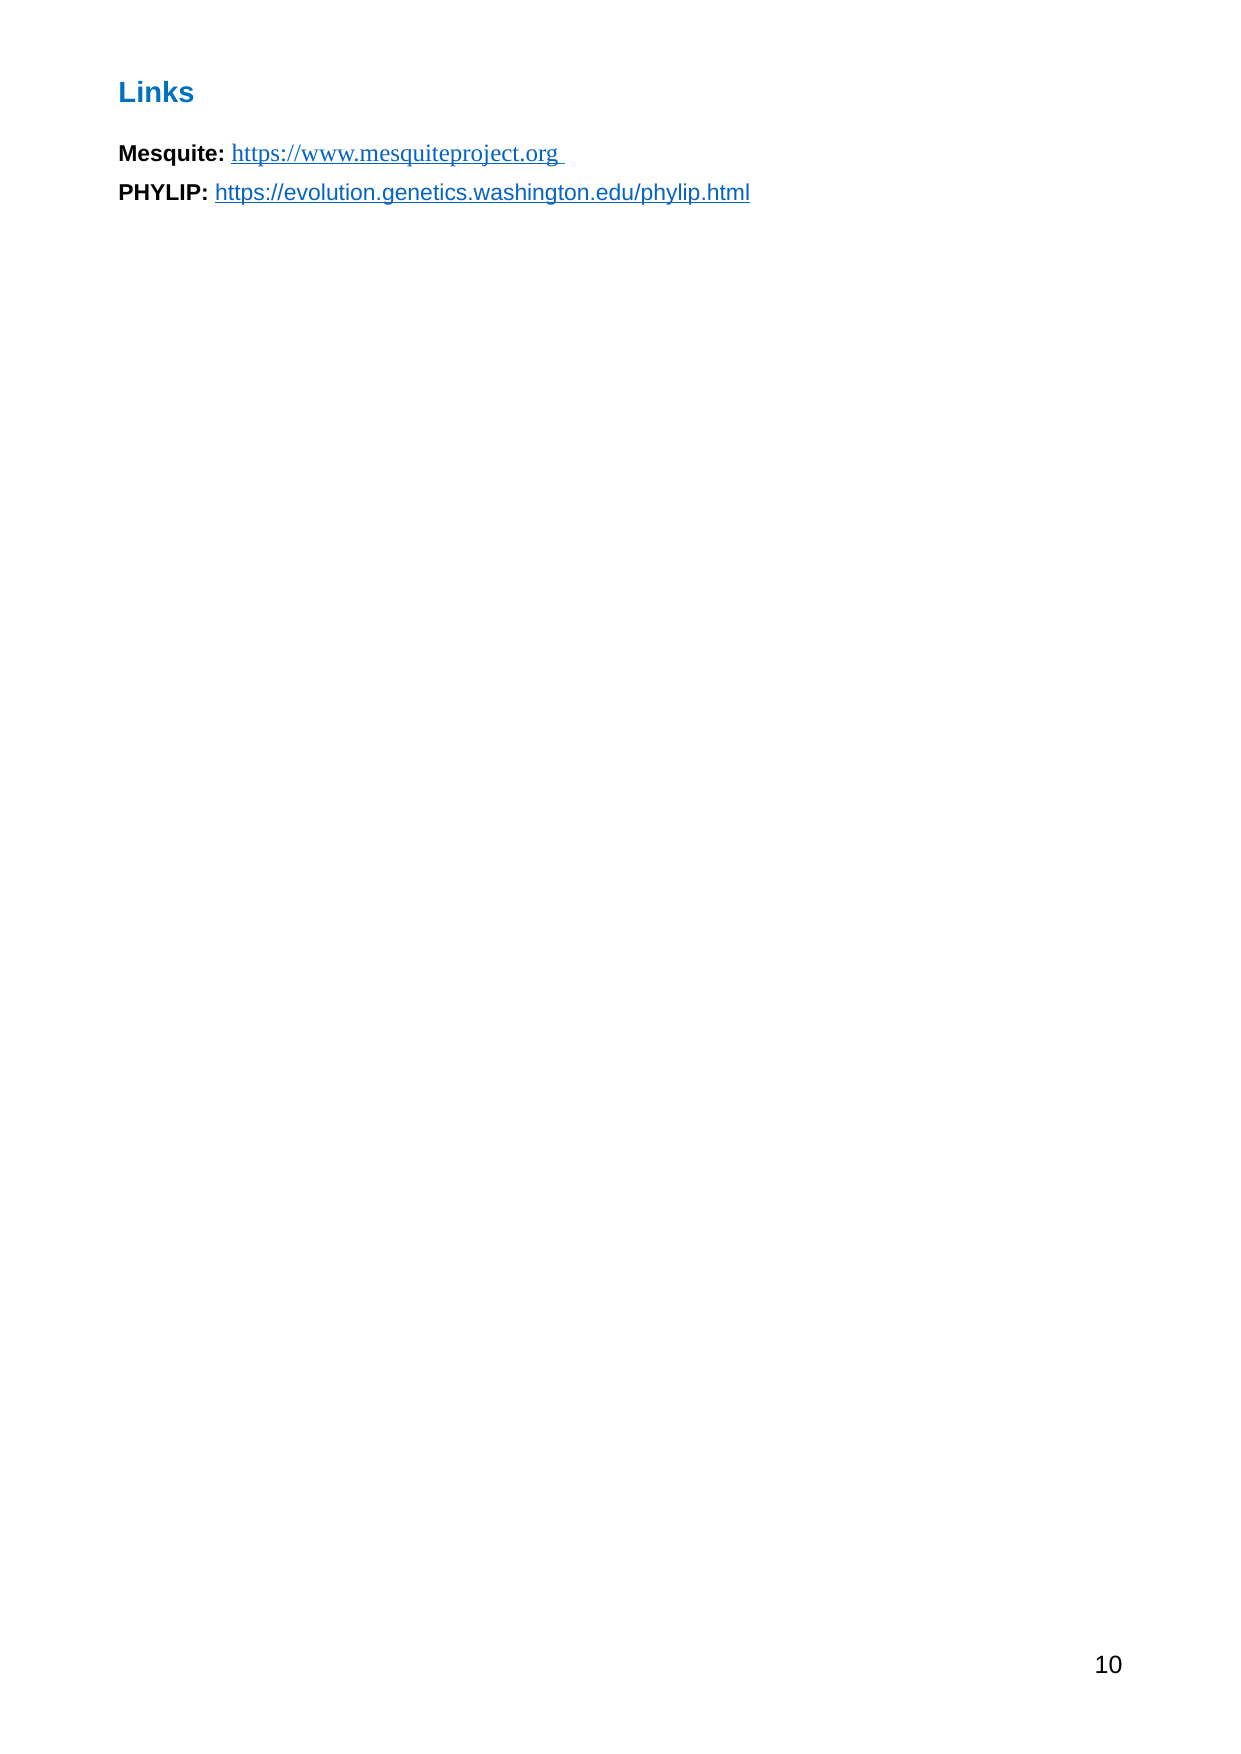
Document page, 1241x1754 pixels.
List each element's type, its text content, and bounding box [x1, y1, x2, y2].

text Mesquite: https://www.mesquiteproject.org [118, 138, 1122, 166]
subtitle Links [118, 75, 1122, 108]
text PHYLIP: https://evolution.genetics.washington.edu/phylip.html [118, 179, 1122, 205]
